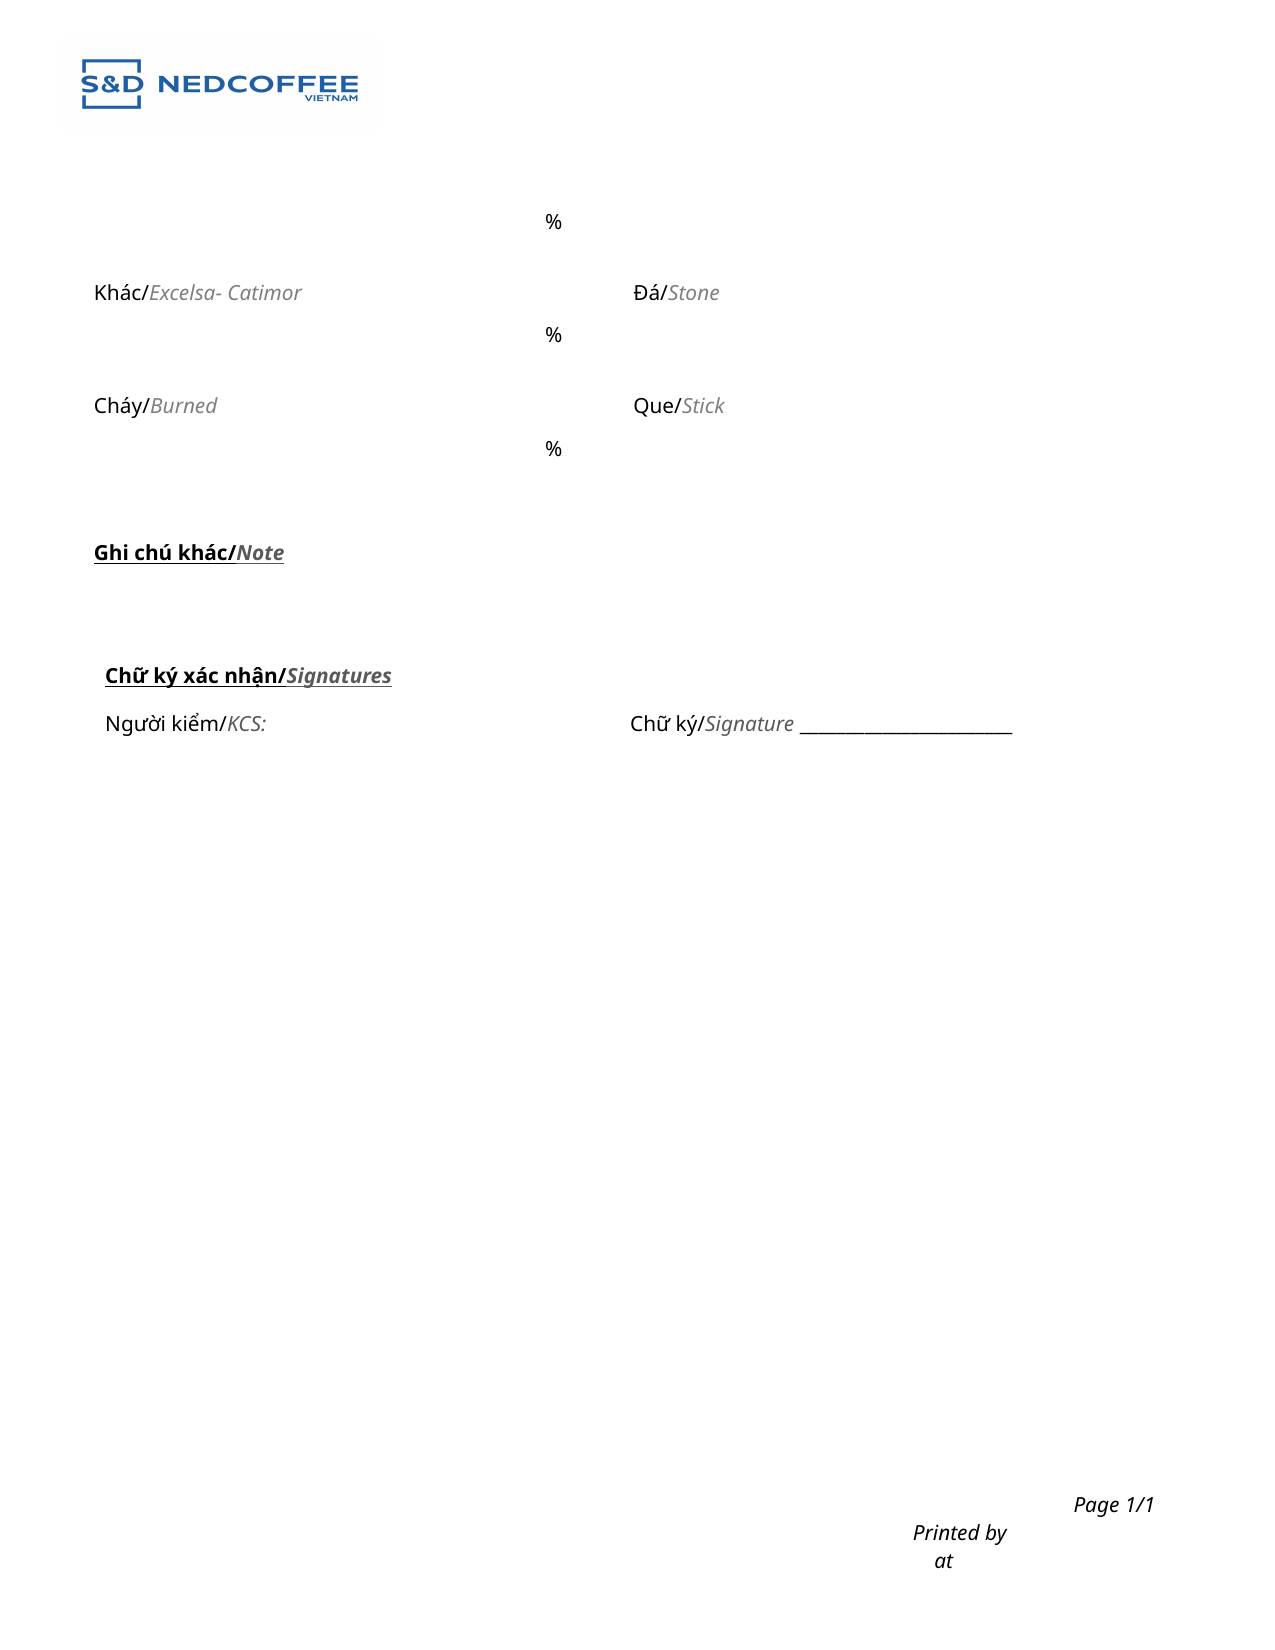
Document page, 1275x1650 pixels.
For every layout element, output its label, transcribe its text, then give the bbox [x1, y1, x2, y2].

table_header [944, 510, 1038, 567]
table_cell Khác/Excelsa- Catimor [94, 235, 375, 349]
table_cell Que/Stick [633, 349, 970, 463]
picture [57, 38, 383, 130]
table_cell [94, 150, 375, 235]
table_cell Cháy/Burned [94, 349, 375, 463]
table_cell [574, 235, 633, 349]
text Chữ ký xác nhận/Signatures [105, 662, 1155, 690]
table_header [1038, 510, 1159, 567]
table_cell [574, 349, 633, 463]
table_header [634, 510, 944, 567]
text Người kiểm/KCS: Chữ ký/Signature _______________________ [105, 709, 1155, 737]
table_cell <o.kcs_line and o.kcs_line[0].stone_count or ''> [970, 235, 1159, 349]
table_cell <formatLang(o.kcs_line and o.kcs_line[0].excelsa or 0,2)>% [375, 235, 574, 349]
table_cell <o.kcs_line and o.kcs_line[0].stick_count or ''> [970, 349, 1159, 463]
table_header Ghi chú khác/Note [94, 510, 426, 567]
table_cell <o.kcs_line and o.kcs_line[0].maize_yn> [970, 150, 1159, 235]
table_header [426, 510, 558, 567]
table_cell <formatLang(o.kcs_line and o.kcs_line[0].burned or 0,2)>% [375, 349, 574, 463]
table_cell <formatLang(o.kcs_line and o.kcs_line[0].cherry or 0,2)>% [375, 150, 574, 235]
table_cell Đá/Stone [633, 235, 970, 349]
table_cell [574, 150, 633, 235]
table_header [558, 510, 634, 567]
table_cell [633, 150, 970, 235]
